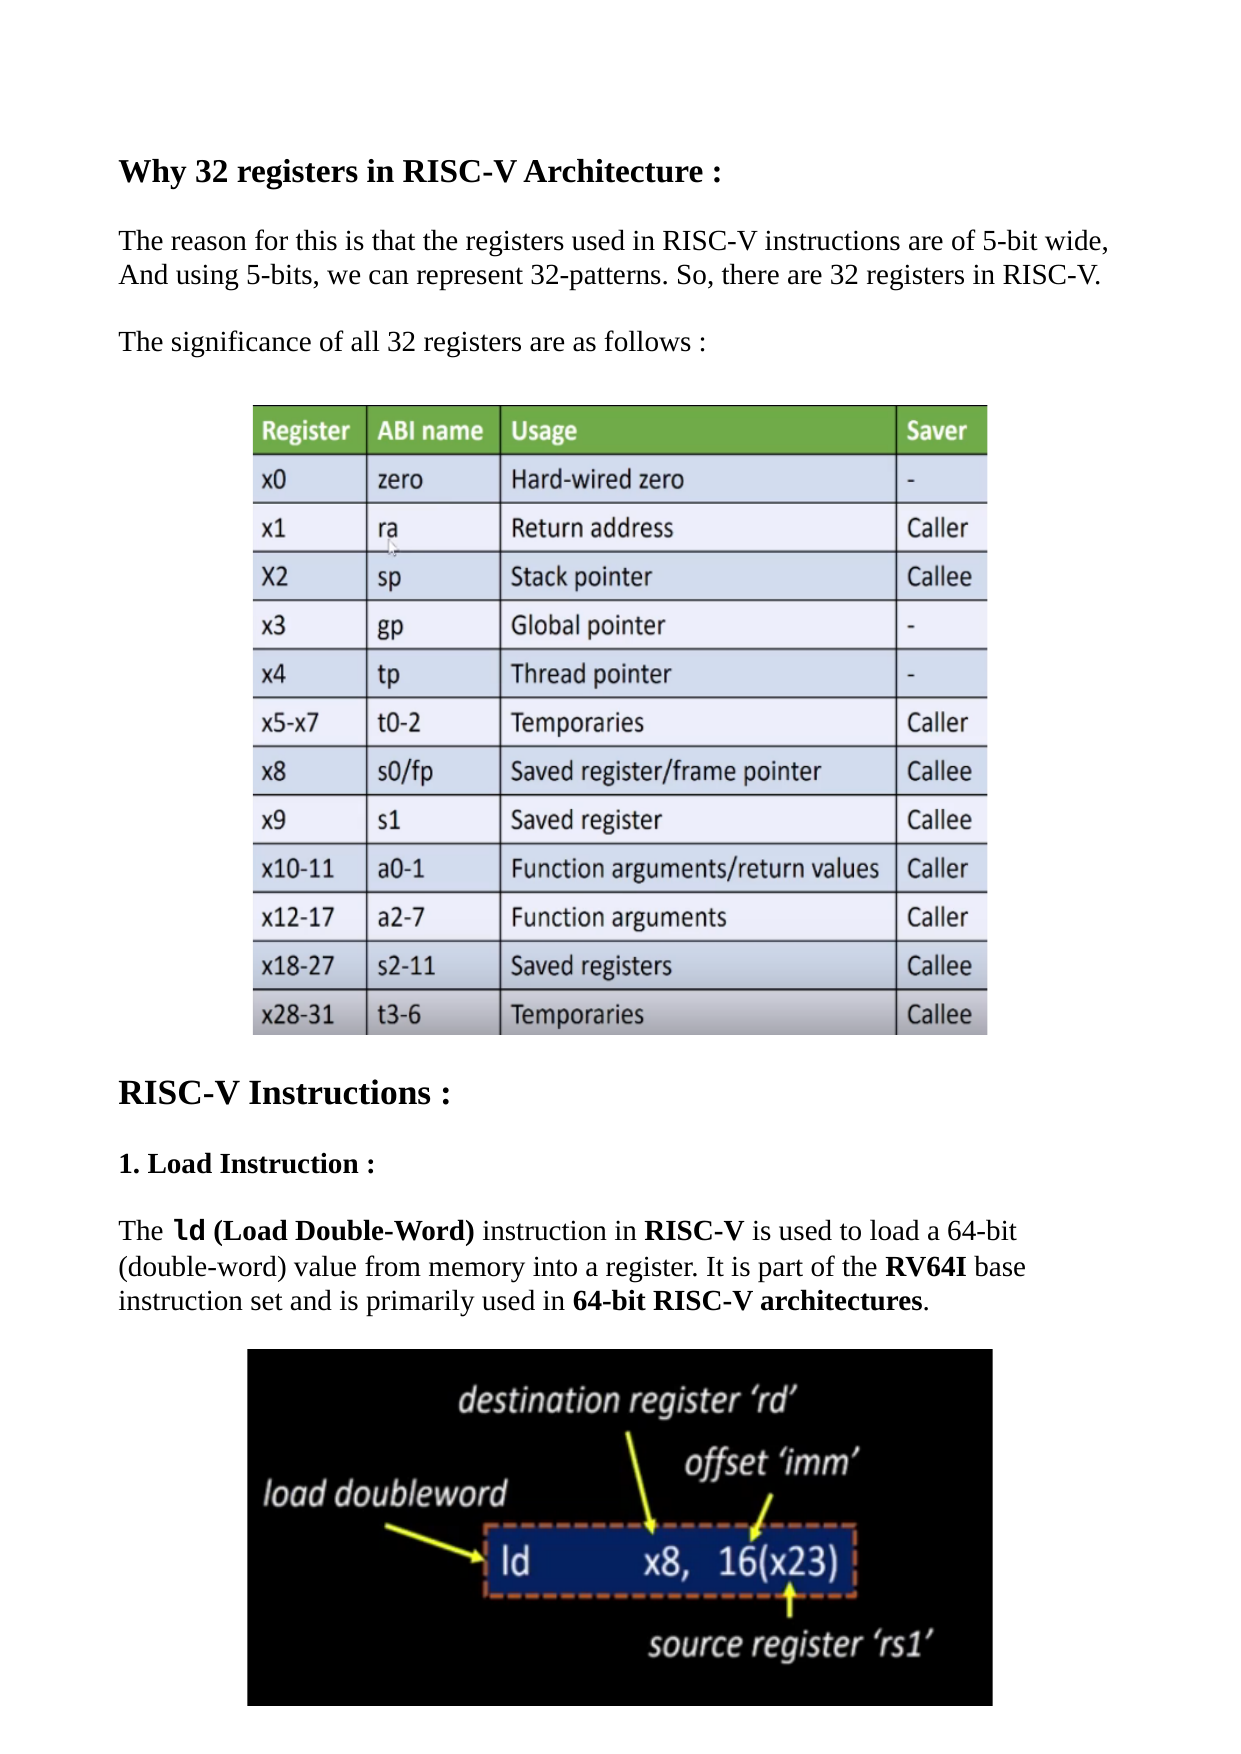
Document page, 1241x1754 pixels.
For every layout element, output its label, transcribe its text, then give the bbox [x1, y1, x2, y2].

text The reason for this is that the registers used in RISC-V instructions are of 5-bit wide, And using 5-bits, we can represent 32-patterns. So, there are 32 registers in RISC-V. [118, 223, 1122, 291]
text 1. Load Instruction : [118, 1146, 1122, 1179]
text The ld (Load Double-Word) instruction in RISC-V is used to load a 64-bit (double-word) value from memory into a register. It is part of the RV64I base instruction set and is primarily used in 64-bit RISC-V architectures. [118, 1213, 1122, 1316]
picture [247, 1349, 993, 1706]
picture [252, 405, 988, 1035]
text RISC-V Instructions : [118, 1072, 1122, 1112]
text Why 32 registers in RISC-V Architecture : [118, 152, 1122, 190]
text The significance of all 32 registers are as follows : [118, 324, 1122, 358]
